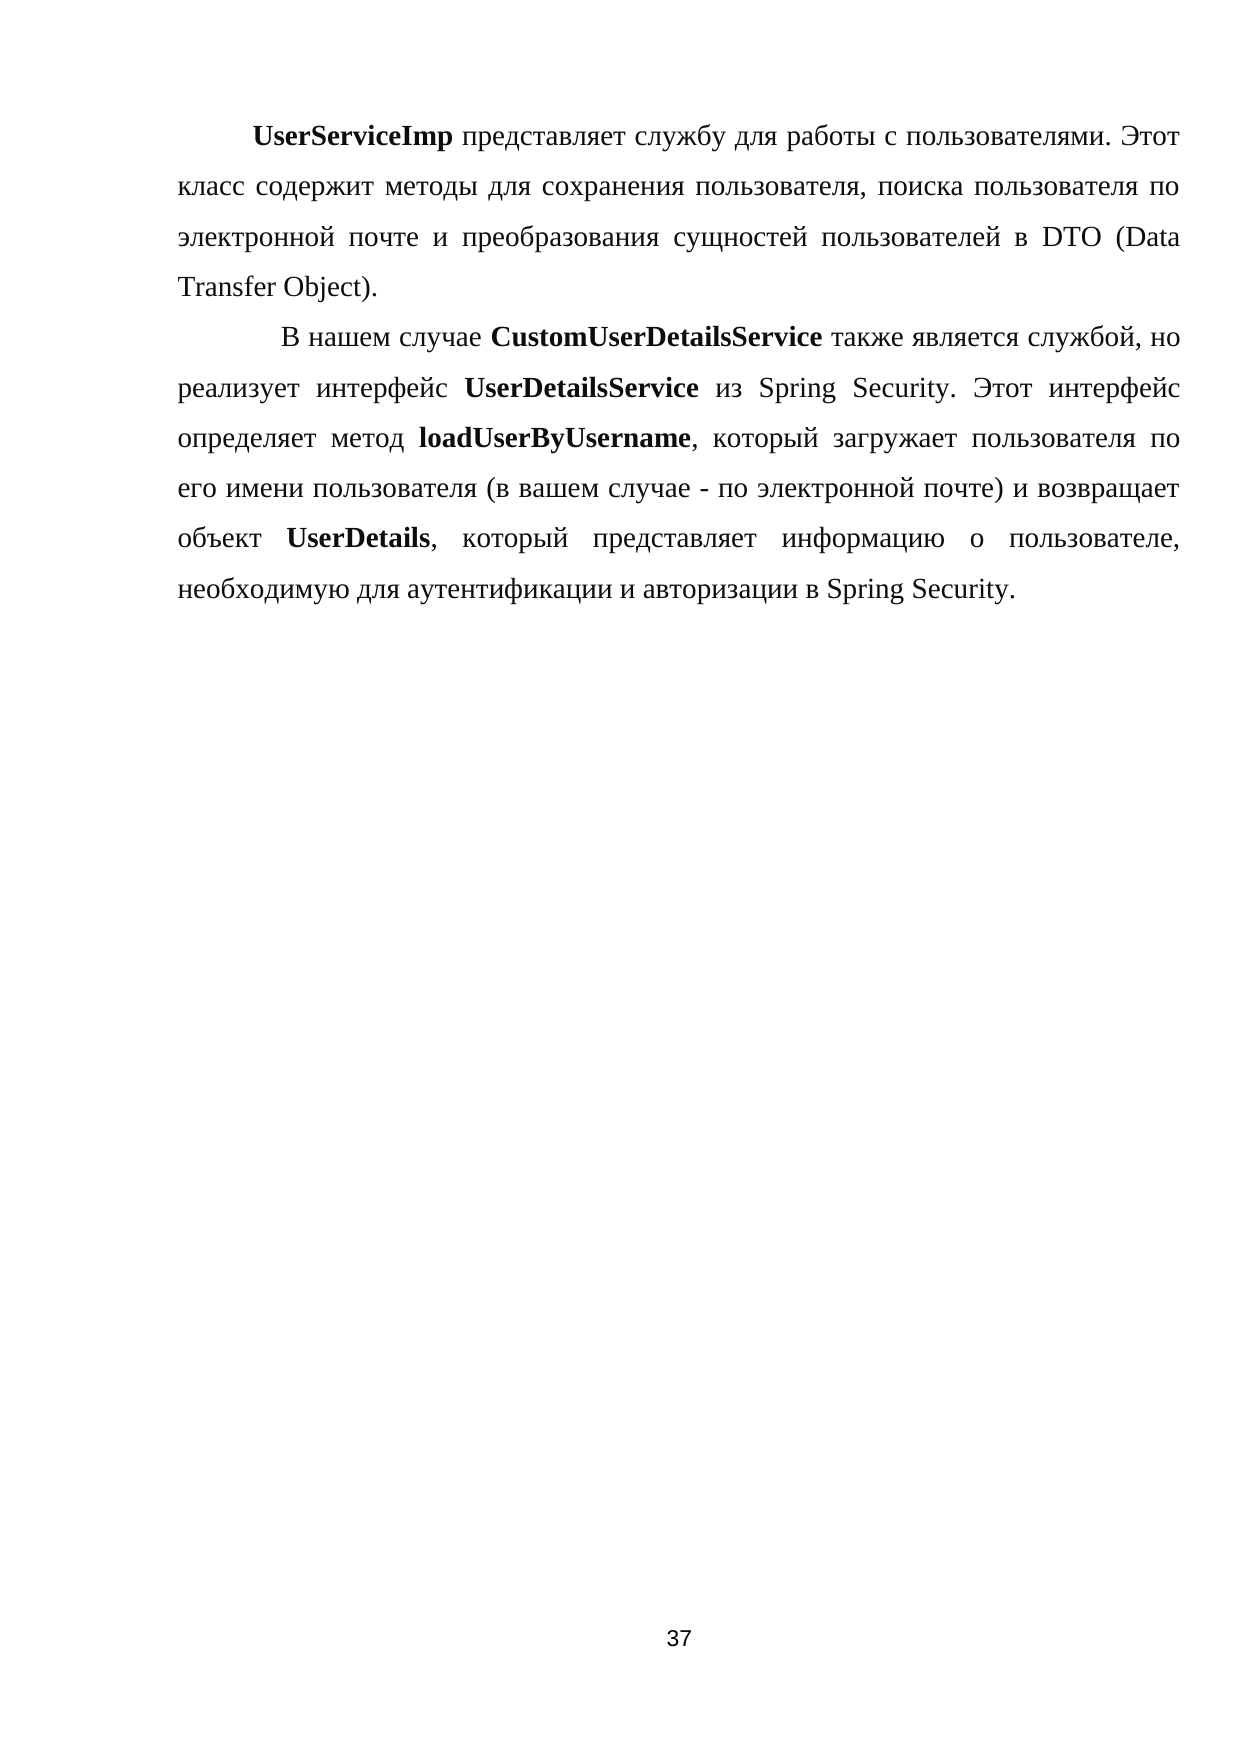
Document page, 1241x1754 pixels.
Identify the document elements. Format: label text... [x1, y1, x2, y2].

text В нашем случае CustomUserDetailsService также является службой, но реализует интерфейс UserDetailsService из Spring Security. Этот интерфейс определяет метод loadUserByUsername, который загружает пользователя по его имени пользователя (в вашем случае - по электронной почте) и возвращает объект UserDetails, который представляет информацию о пользователе, необходимую для аутентификации и авторизации в Spring Security. [177, 319, 1181, 604]
text UserServiceImp представляет службу для работы с пользователями. Этот класс содержит методы для сохранения пользователя, поиска пользователя по электронной почте и преобразования сущностей пользователей в DTO (Data Transfer Object). [177, 118, 1181, 303]
